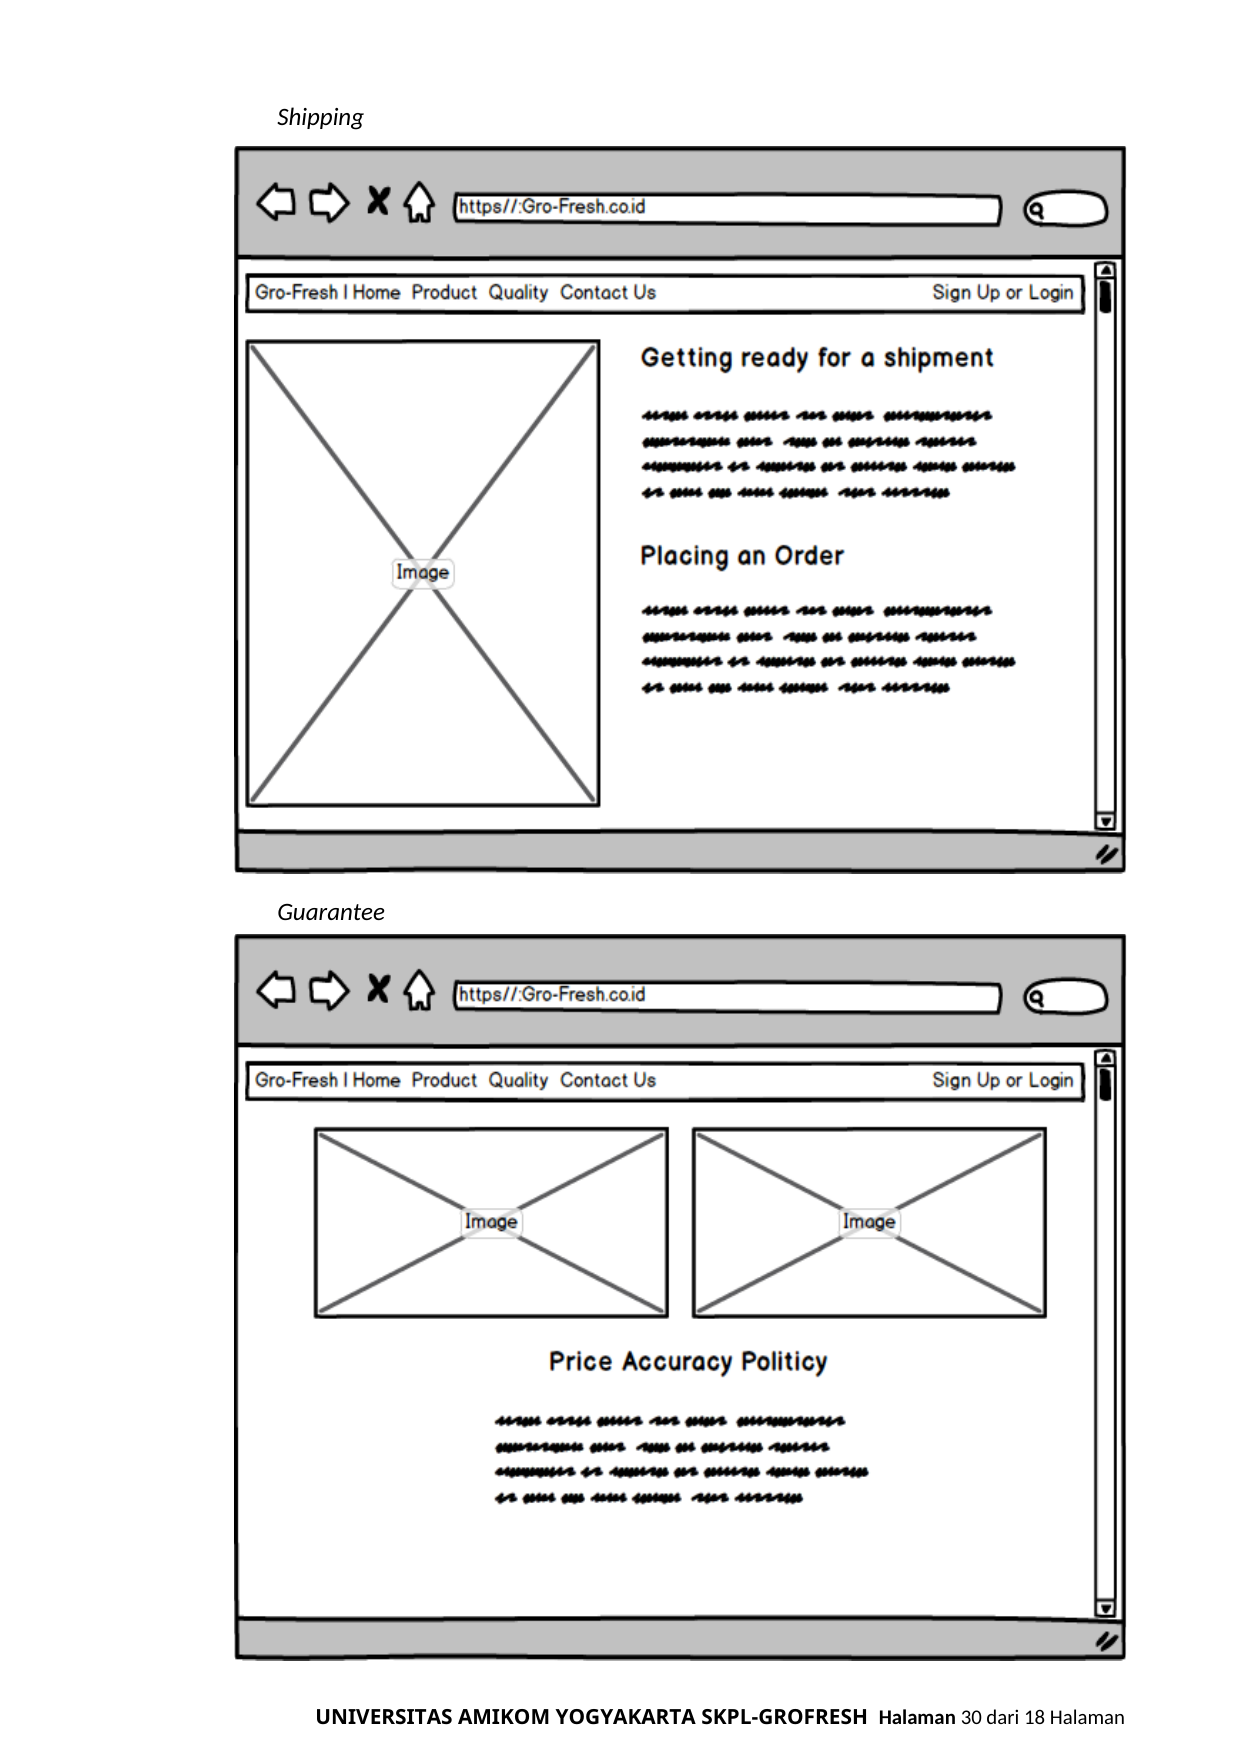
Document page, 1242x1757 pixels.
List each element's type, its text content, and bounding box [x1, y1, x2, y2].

text Guarantee [277, 904, 1125, 925]
picture [234, 146, 1127, 874]
picture [234, 934, 1127, 1661]
text Shipping [277, 108, 1125, 129]
